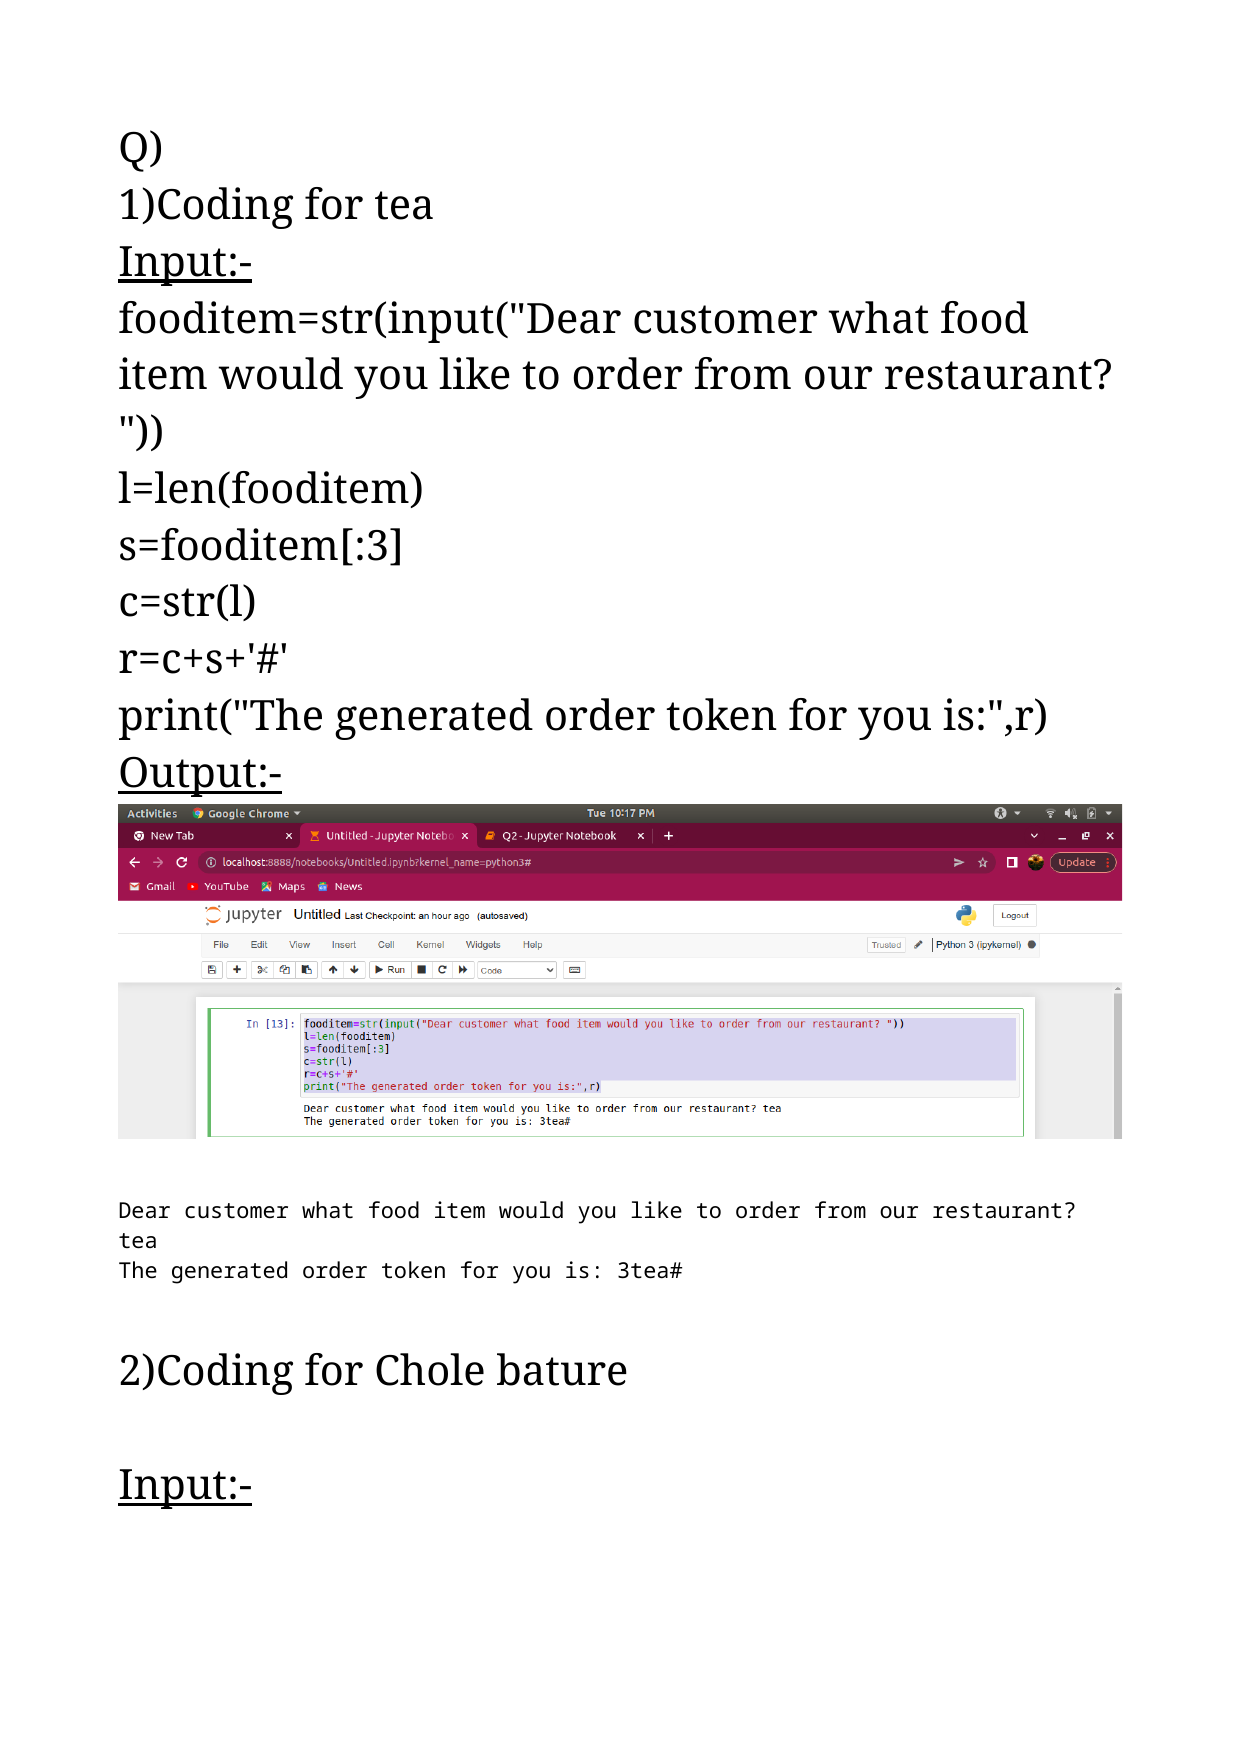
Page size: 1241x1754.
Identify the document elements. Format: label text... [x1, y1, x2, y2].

text Dear customer what food item would you like to order from our restaurant? tea [118, 1195, 1122, 1254]
text 2)Coding for Chole bature [118, 1341, 1122, 1398]
text l=len(fooditem) [118, 459, 1122, 516]
text Output:- [118, 743, 1122, 799]
text Q) [118, 118, 1122, 175]
picture [118, 804, 1123, 1139]
text s=fooditem[:3] [118, 516, 1122, 572]
text The generated order token for you is: 3tea# [118, 1254, 1122, 1284]
text 1)Coding for tea [118, 175, 1122, 232]
text fooditem=str(input("Dear customer what food item would you like to order from our restaurant? ")) [118, 288, 1122, 459]
text c=str(l) [118, 572, 1122, 629]
text Input:- [118, 1455, 1122, 1511]
text print("The generated order token for you is:",r) [118, 686, 1122, 743]
text Input:- [118, 232, 1122, 288]
text r=c+s+'#' [118, 629, 1122, 686]
